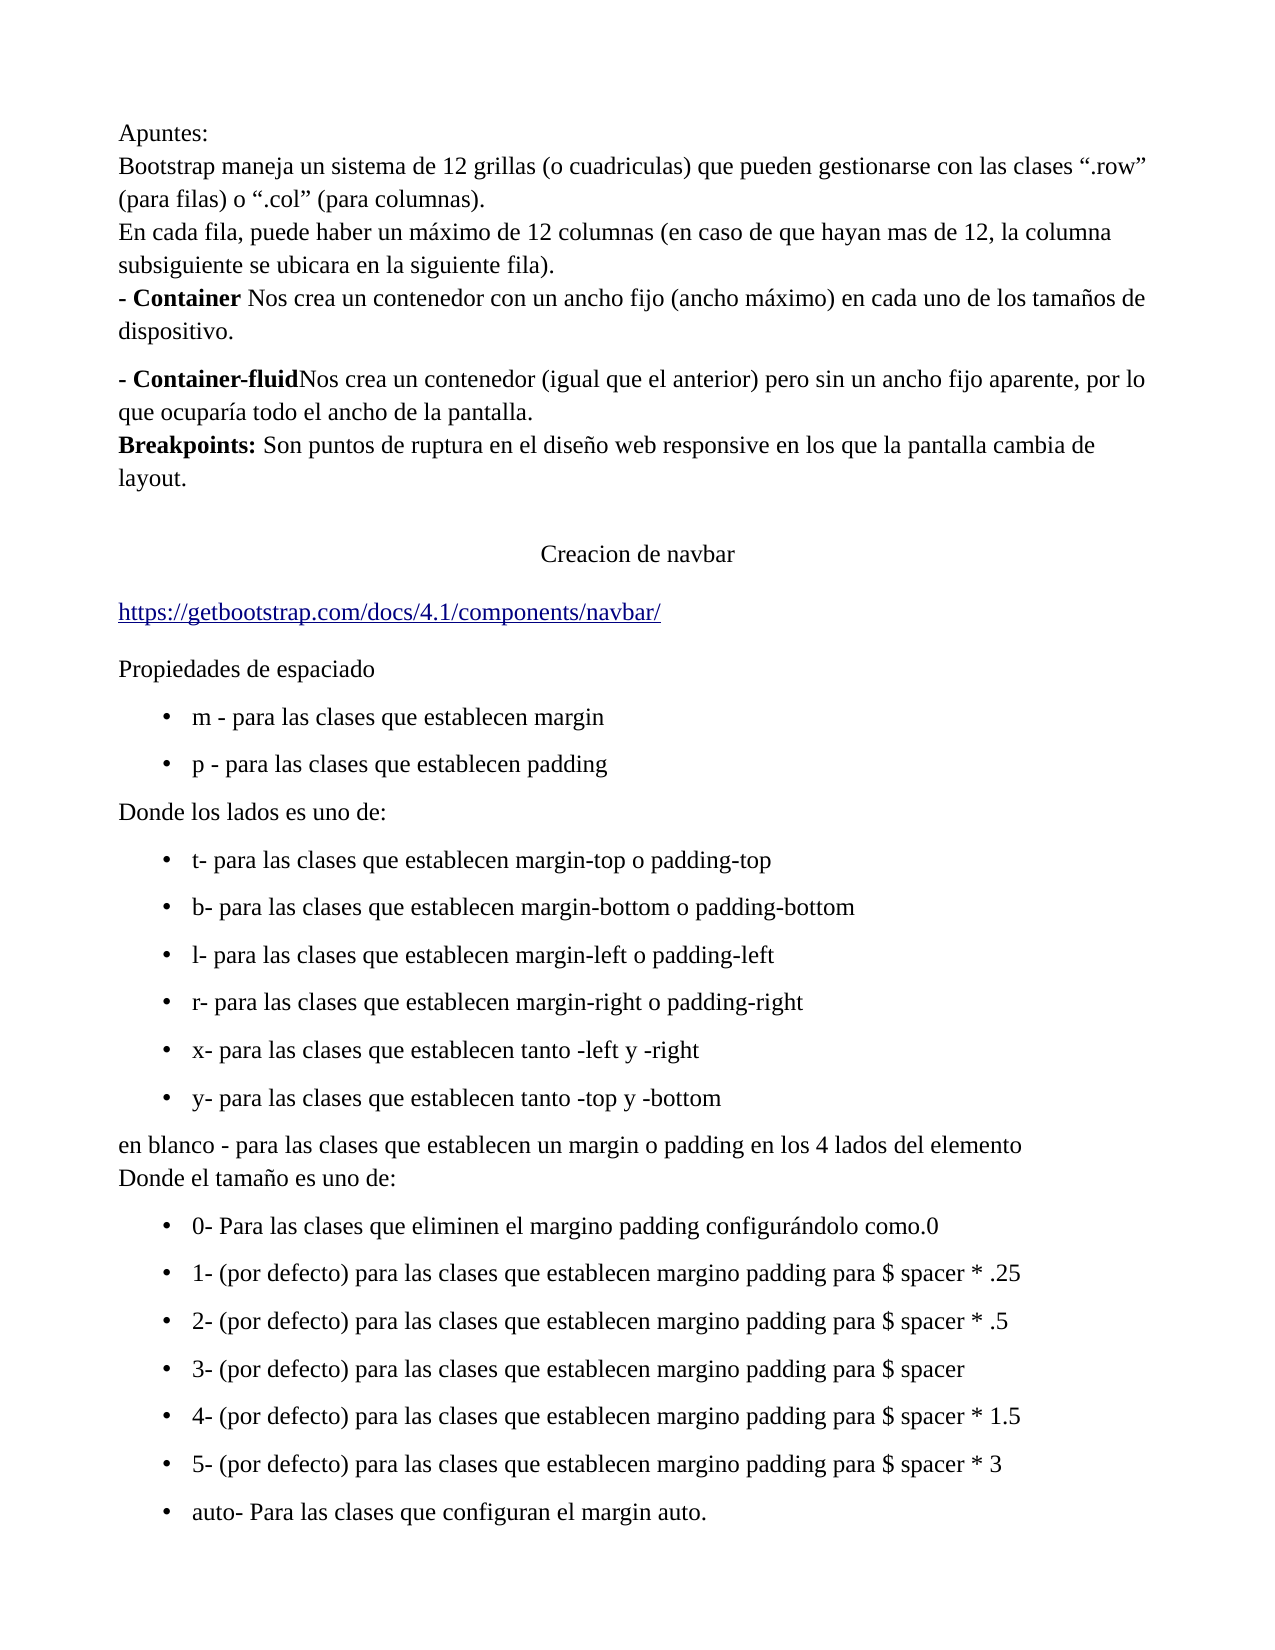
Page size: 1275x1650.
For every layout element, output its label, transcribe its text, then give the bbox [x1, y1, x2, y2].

text Propiedades de espaciado [118, 654, 1157, 683]
list 5- (por defecto) para las clases que establecen margino padding para $ spacer * 3 [162, 1449, 1157, 1478]
list x- para las clases que establecen tanto -left y -right [162, 1035, 1157, 1064]
list m - para las clases que establecen margin [162, 702, 1157, 731]
list 2- (por defecto) para las clases que establecen margino padding para $ spacer * .5 [162, 1306, 1157, 1335]
list b- para las clases que establecen margin-bottom o padding-bottom [162, 892, 1157, 921]
list 4- (por defecto) para las clases que establecen margino padding para $ spacer * 1.5 [162, 1401, 1157, 1430]
list 1- (por defecto) para las clases que establecen margino padding para $ spacer * .25 [162, 1258, 1157, 1287]
list l- para las clases que establecen margin-left o padding-left [162, 940, 1157, 969]
text Apuntes: Bootstrap maneja un sistema de 12 grillas (o cuadriculas) que pueden gestionarse con las clases “.row” (para filas) o “.col” (para columnas). En cada fila, puede haber un máximo de 12 columnas (en caso de que hayan mas de 12, la columna subsiguiente se ubicara en la siguiente fila). - Container Nos crea un contenedor con un ancho fijo (ancho máximo) en cada uno de los tamaños de dispositivo. [118, 118, 1157, 345]
text Creacion de navbar [118, 539, 1157, 568]
list y- para las clases que establecen tanto -top y -bottom [162, 1083, 1157, 1111]
list p - para las clases que establecen padding [162, 749, 1157, 778]
list auto- Para las clases que configuran el margin auto. [162, 1497, 1157, 1525]
list 3- (por defecto) para las clases que establecen margino padding para $ spacer [162, 1354, 1157, 1382]
list r- para las clases que establecen margin-right o padding-right [162, 987, 1157, 1016]
text https://getbootstrap.com/docs/4.1/components/navbar/ [118, 597, 1157, 626]
text en blanco - para las clases que establecen un margin o padding en los 4 lados del elemento Donde el tamaño es uno de: [118, 1130, 1157, 1192]
list 0- Para las clases que eliminen el margino padding configurándolo como.0 [162, 1211, 1157, 1240]
text Donde los lados es uno de: [118, 797, 1157, 826]
list t- para las clases que establecen margin-top o padding-top [162, 845, 1157, 873]
text - Container-fluidNos crea un contenedor (igual que el anterior) pero sin un ancho fijo aparente, por lo que ocuparía todo el ancho de la pantalla. Breakpoints: Son puntos de ruptura en el diseño web responsive en los que la pantalla cambia de layout. [118, 364, 1157, 492]
